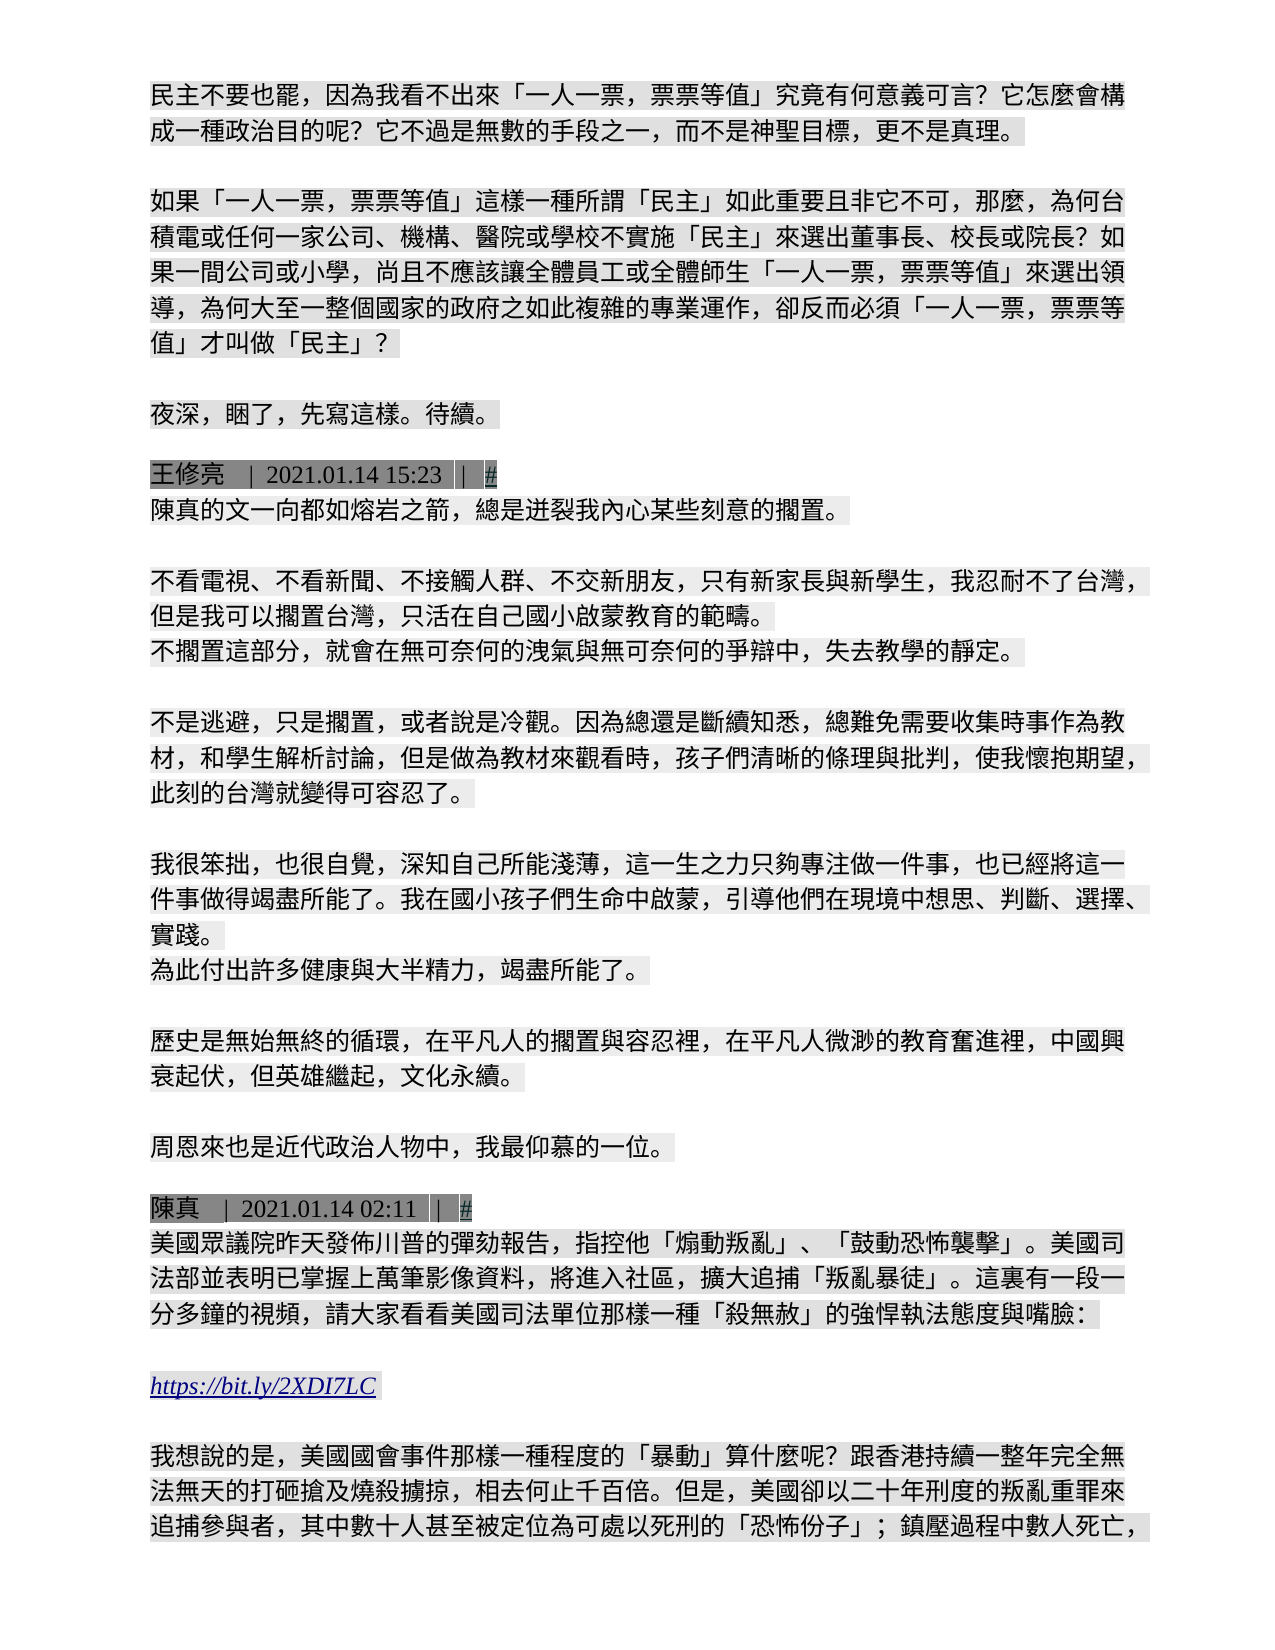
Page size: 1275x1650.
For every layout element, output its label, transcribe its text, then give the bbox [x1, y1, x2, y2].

text 與前輩一席談(1) 陳真 2021. 01. 15. 今天(其實應該算是昨天了)，有位非常資深的黨外前輩及其夫人特地南下來找我。老驥伏櫪，志在千里。前輩說，看過我的文章，所以想來找我談談，看能不能一起做些什麼。我原本以為只是寒喧兩句，沒想到一談就是五個鐘頭。 每當有人說他讀過我的文章，我就有一種萬箭穿心、無言以對的尷尬。我有自知之明，我知道人們怎麼看待人事物。這世上，恐怕只有一個人看過我的文章，那就是我自己。不論是褒或貶，都只能由我自己動手，旁人的評價往往離事實太遠。更何況流傳在外的，通常經過高度選擇，都是一些跟藍綠有關的時事文字，彷彿我是個什麼政治評論者似的。 四十年來，我寫了一兩千萬字，我不相信有人會仔細去讀它，更不用說統統讀過一遍。況且，另外還有至少兩、三千頁的哲學筆記是從未見天日的，也許得把這兩個完全不同屬性的東西給湊合在一起讀，才有可能理解抽象概念的背後是何等血肉。反之亦然，血肉之事並不庸俗，它預設了某種抽象的可能性，而這個可能性本身，就像鬼魂一樣，唯有這樣才抓得出來。倘若不是如此，難道你能憑空抓出一種並非實存的「空間」或「高度」？ 一個導演一方面拍電影，一方面還得負責講解，肯定是一件很難堪的事。我並不是要說自己的這些文字很重要；客觀上來講，它很可能一點價值也沒有，但它畢竟就像家書或情書那樣，不值錢，卻無價。倘若它有點價值，那也只會屬於極少數同病相憐者。 在英國時，有一段時間，我很湊巧地就住在維根斯坦的墳墓附近，百步之遙。日落時分，常去墳上看他。每次去看他，我就會在心裏頭叫他「出來！」「還不快點給我出來！」你最好的朋友陳真來看你了！出來跟我說上幾句話吧。 前言表過，言歸正傳。 前輩說想跟我談一談，看能不能一起為「共同理想」做些什麼。我怕讓人尷尬，所以趕緊表明「我的理想可能跟你們不一樣」，於是我請兩位前輩不妨先看看巴勒網我貼的最新一篇文章，我說，「光看標題，你們恐怕就會昏倒了。」文章標題是：《大陸同胞趕快來解救我們》 https://bit.ly/38H13iQ 前輩的夫人看了之後，馬上「哇」了一聲說，「根據反滲透法，寫這樣不會被抓嗎？」我哈哈一笑。 我想把今天沒法有機會說清楚的寫下來，如下： 1，去血肉 前輩向來是書生氣質，其所謂理想，不外就是建構一套體制或預設某種理論。但我比較相信血肉與實用，那才是政治的目的，至於千千萬萬種理論與一切制度，不過只是一種手段；手段「本身」是沒有任何價值的。手段的價值僅僅只存在於它究竟能達成何種目的。 不談實質血肉，而只抬舉「某一種」制度，在我看來是很不可思議的。做為人民之一，我關心的是紮紮實實的生活，包括空氣、水源、薪資、環境空間、交通、醫療、各種社會保險、公衛、食安與教育等等等，這才是重點。我相信在正常不洗腦的狀況下，一般人也是關心這些，而不是關心是否一人一票，也不是關心各種手段與制度非得要哪一種才行。 並非說手段不重要或制度不重要，而是說，它們的重要性在於它們是否有效達成實質目標。實質的生活血肉，才是判斷政治良莠的根據。 2，手段與目的的混淆 前輩很推崇「一人一票，票票等值」，說那才是民主。但我認為，如果這就是民主，那麼民主不要也罷，因為我看不出來「一人一票，票票等值」究竟有何意義可言？它怎麼會構成一種政治目的呢？它不過是無數的手段之一，而不是神聖目標，更不是真理。 如果「一人一票，票票等值」這樣一種所謂「民主」如此重要且非它不可，那麼，為何台積電或任何一家公司、機構、醫院或學校不實施「民主」來選出董事長、校長或院長？如果一間公司或小學，尚且不應該讓全體員工或全體師生「一人一票，票票等值」來選出領導，為何大至一整個國家的政府之如此複雜的專業運作，卻反而必須「一人一票，票票等值」才叫做「民主」？ 夜深，睏了，先寫這樣。待續。 [150, 75, 1125, 429]
text 王修亮 | 2021.01.14 15:23 | # [150, 454, 1125, 489]
text 陳真的文一向都如熔岩之箭，總是迸裂我內心某些刻意的擱置。 不看電視、不看新聞、不接觸人群、不交新朋友，只有新家長與新學生，我忍耐不了台灣，但是我可以擱置台灣，只活在自己國小啟蒙教育的範疇。 不擱置這部分，就會在無可奈何的洩氣與無可奈何的爭辯中，失去教學的靜定。 不是逃避，只是擱置，或者說是冷觀。因為總還是斷續知悉，總難免需要收集時事作為教材，和學生解析討論，但是做為教材來觀看時，孩子們清晰的條理與批判，使我懷抱期望，此刻的台灣就變得可容忍了。 我很笨拙，也很自覺，深知自己所能淺薄，這一生之力只夠專注做一件事，也已經將這一件事做得竭盡所能了。我在國小孩子們生命中啟蒙，引導他們在現境中想思、判斷、選擇、實踐。 為此付出許多健康與大半精力，竭盡所能了。 歷史是無始無終的循環，在平凡人的擱置與容忍裡，在平凡人微渺的教育奮進裡，中國興衰起伏，但英雄繼起，文化永續。 周恩來也是近代政治人物中，我最仰慕的一位。 [150, 489, 1125, 1162]
text 美國眾議院昨天發佈川普的彈劾報告，指控他「煽動叛亂」、「鼓動恐怖襲擊」。美國司法部並表明已掌握上萬筆影像資料，將進入社區，擴大追捕「叛亂暴徒」。這裏有一段一分多鐘的視頻，請大家看看美國司法單位那樣一種「殺無赦」的強悍執法態度與嘴臉： https://bit.ly/2XDI7LC 我想說的是，美國國會事件那樣一種程度的「暴動」算什麼呢？跟香港持續一整年完全無法無天的打砸搶及燒殺擄掠，相去何止千百倍。但是，美國卻以二十年刑度的叛亂重罪來追捕參與者，其中數十人甚至被定位為可處以死刑的「恐怖份子」；鎮壓過程中數人死亡，前兩天有位民眾被抓去訊問，回家後便畏罪自殺。美國的司法懲罰和街頭鎮壓，那個才叫做嚴厲。 但是，另一方面，美國和整個西方國家與媒體卻大力歌頌持續一整年、由CIA及英國情治單位所策動、完全無法無天的香港暴動，並且把主其事者那些漢奸，美化成仙，吹捧成捍衛人類文明的勇敢鬥士及全球性的民主英雄，包括之前的什麼「佔中」及「雨傘革命」，也是如此，完全就是眛著良心拼命歪曲事實，完全顛倒是非黑白。 相較於美國警方的開槍鎮壓，香港警方簡直軟弱得像小綿羊，卻被美國等西方國家與媒體抹黑為「暴警」，甚至對之提出制裁方案。至於香港司法機關，只不過把幾位帶頭者抓去問話，刑度不過數月徒刑，根本不痛不癢，西方國家與媒體 (當然也包括台灣) 卻馬上又開始抹黑，說成泯滅人性、傷害人權的什麼「大逮捕」、「大整肅」之「恐怖獨裁」。 我很納悶的是，國家會使壞，會造謠，會抹黑，會歪曲事實，大搞宣傳戰，但是，一般人為何也要跟著眛良心說話？如果在美國或西方任何一個國家，佔領國會便形同叛亂、政變或恐怖攻擊，佔領一秒鐘也不可能允許，為何在台灣卻可以大搖大擺地佔領數周，而且還會被吹捧為偉大的民主英雄？美國還曾讚揚大腸花運動，說它展現「民主活力」，還說北京政府看到台灣人民這樣一種「民主活力」將會感到驚嚇與恐懼。 我並不訝異國家的作為，因為西方的宣傳戰長年以來就是這麼一回事，透過媒體的全面控制，造謠抹黑敵國，盡最大力量製造與煽動它國的動亂，或是藉以對之發動侵略戰爭。我不能明白的是：個人為何也要跟著違背良知硬要扭曲事實？如果不是心眼邪門，難道真有人會蠢到連這樣的基本事實都看不出來？ [150, 1223, 1125, 1542]
text 陳真 | 2021.01.14 02:11 | # [150, 1187, 1125, 1223]
